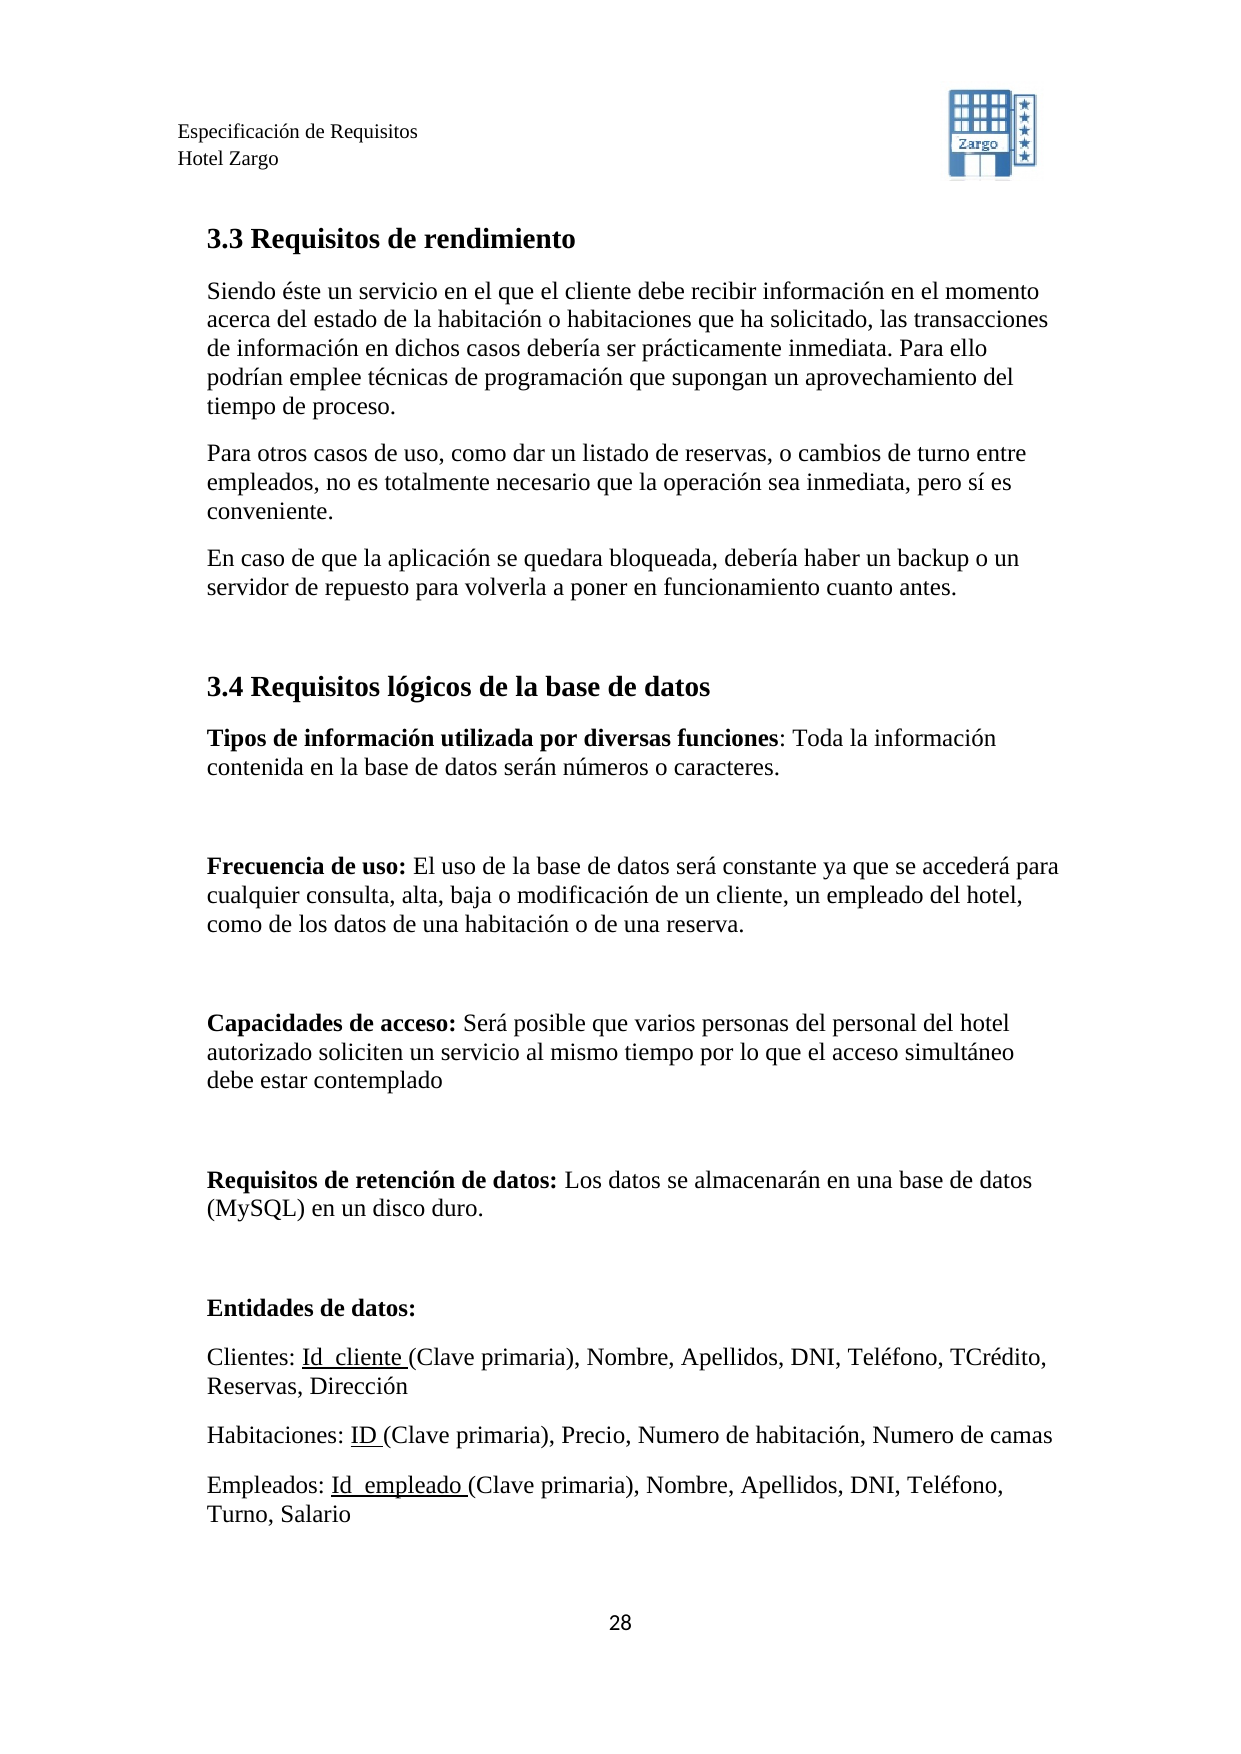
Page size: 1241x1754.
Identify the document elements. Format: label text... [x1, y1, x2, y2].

text 3.4 Requisitos lógicos de la base de datos [207, 669, 1063, 703]
picture [939, 81, 1045, 181]
text Clientes: Id_cliente (Clave primaria), Nombre, Apellidos, DNI, Teléfono, TCrédito, Reservas, Dirección [207, 1342, 1063, 1400]
text Frecuencia de uso: El uso de la base de datos será constante ya que se accederá para cualquier consulta, alta, baja o modificación de un cliente, un empleado del hotel, como de los datos de una habitación o de una reserva. [207, 851, 1063, 938]
text En caso de que la aplicación se quedara bloqueada, debería haber un backup o un servidor de repuesto para volverla a poner en funcionamiento cuanto antes. [207, 543, 1063, 601]
text Empleados: Id_empleado (Clave primaria), Nombre, Apellidos, DNI, Teléfono, Turno, Salario [207, 1470, 1063, 1528]
text 3.3 Requisitos de rendimiento [207, 221, 1063, 255]
text Siendo éste un servicio en el que el cliente debe recibir información en el momento acerca del estado de la habitación o habitaciones que ha solicitado, las transacciones de información en dichos casos debería ser prácticamente inmediata. Para ello podrían emplee técnicas de programación que supongan un aprovechamiento del tiempo de proceso. [207, 276, 1063, 419]
text Habitaciones: ID (Clave primaria), Precio, Numero de habitación, Numero de camas [207, 1421, 1063, 1449]
text Tipos de información utilizada por diversas funciones: Toda la información contenida en la base de datos serán números o caracteres. [207, 723, 1063, 781]
text Requisitos de retención de datos: Los datos se almacenarán en una base de datos (MySQL) en un disco duro. [207, 1165, 1063, 1222]
text Entidades de datos: [207, 1293, 1063, 1321]
text Para otros casos de uso, como dar un listado de reservas, o cambios de turno entre empleados, no es totalmente necesario que la operación sea inmediata, pero sí es conveniente. [207, 438, 1063, 524]
text Capacidades de acceso: Será posible que varios personas del personal del hotel autorizado soliciten un servicio al mismo tiempo por lo que el acceso simultáneo debe estar contemplado [207, 1008, 1063, 1094]
